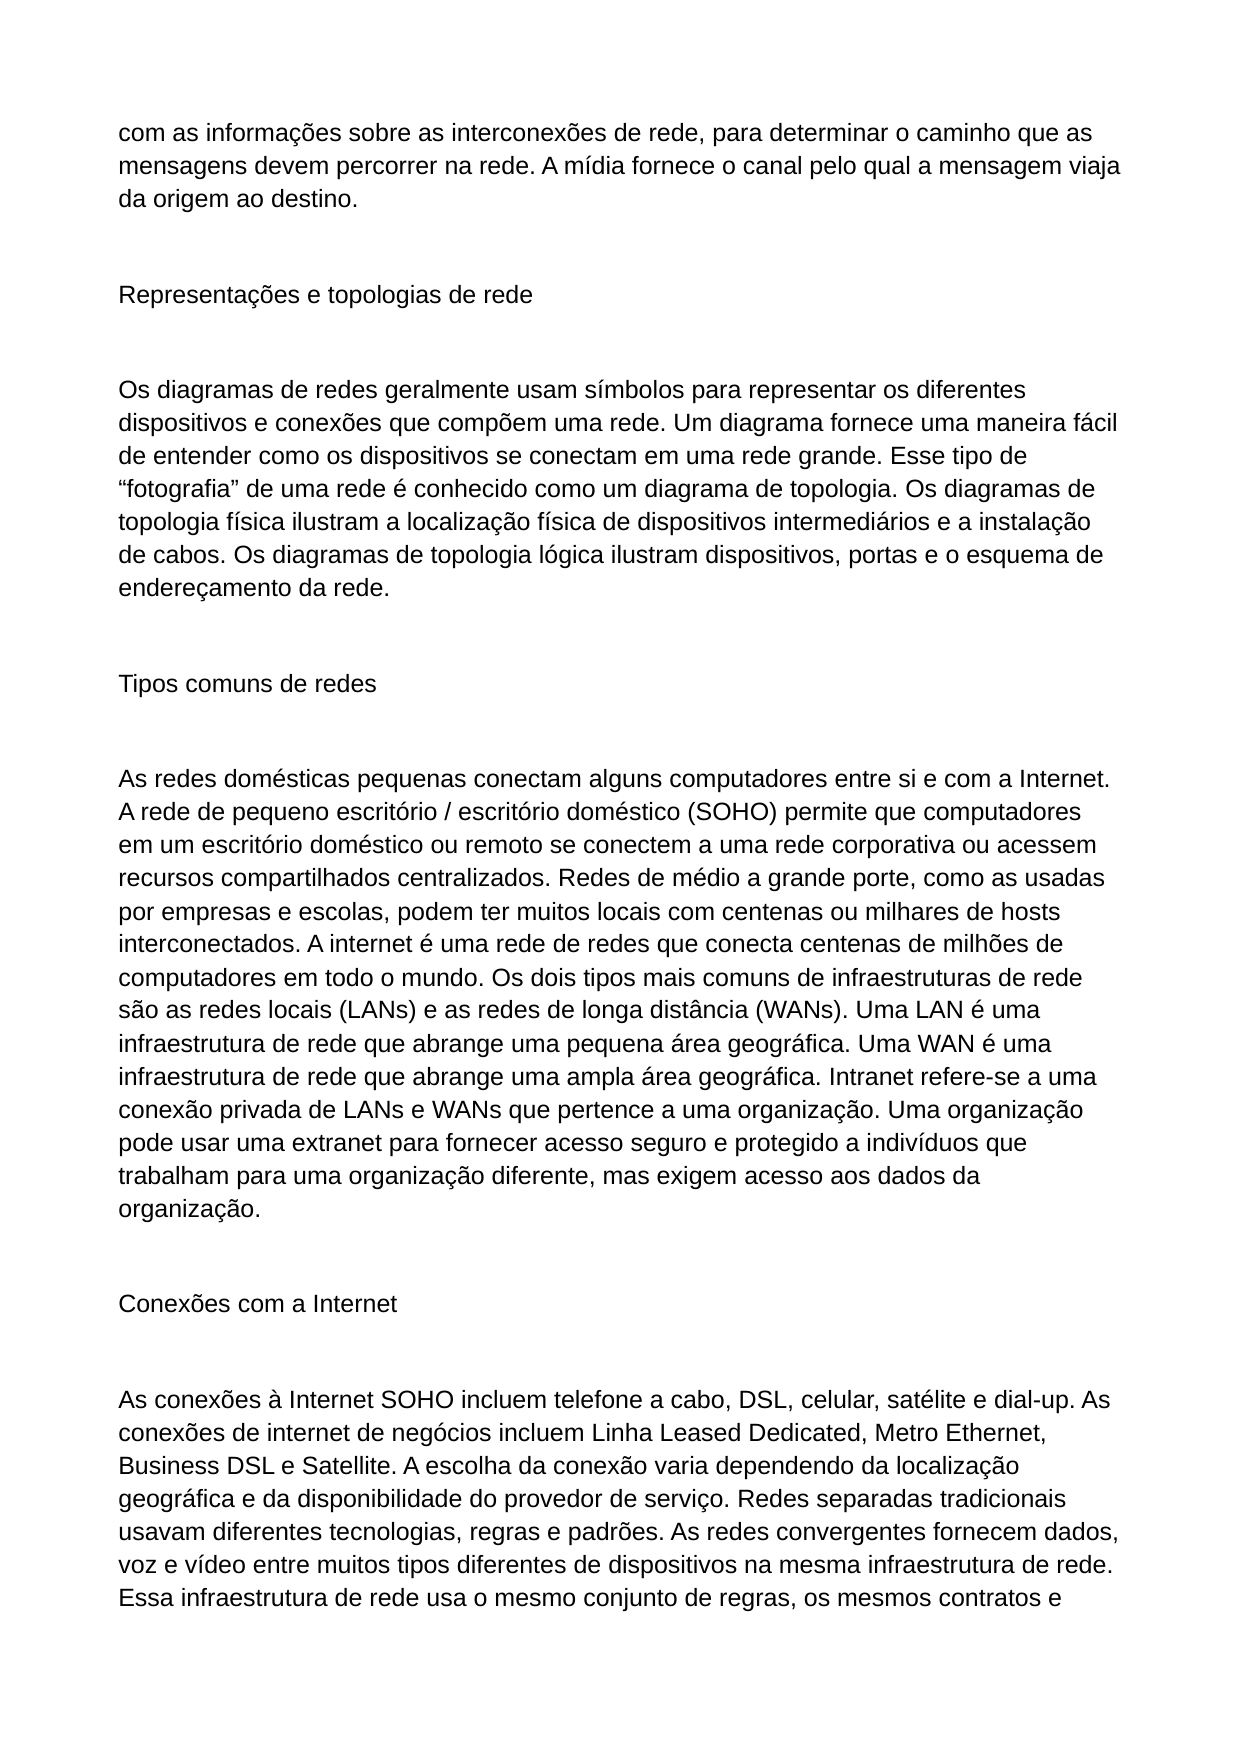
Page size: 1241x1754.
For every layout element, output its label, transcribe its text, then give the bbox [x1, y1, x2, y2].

text Tipos comuns de redes [118, 669, 1122, 698]
text Conexões com a Internet [118, 1289, 1122, 1318]
text com as informações sobre as interconexões de rede, para determinar o caminho que as mensagens devem percorrer na rede. A mídia fornece o canal pelo qual a mensagem viaja da origem ao destino. [118, 118, 1122, 213]
text As redes domésticas pequenas conectam alguns computadores entre si e com a Internet. A rede de pequeno escritório / escritório doméstico (SOHO) permite que computadores em um escritório doméstico ou remoto se conectem a uma rede corporativa ou acessem recursos compartilhados centralizados. Redes de médio a grande porte, como as usadas por empresas e escolas, podem ter muitos locais com centenas ou milhares de hosts interconectados. A internet é uma rede de redes que conecta centenas de milhões de computadores em todo o mundo. Os dois tipos mais comuns de infraestruturas de rede são as redes locais (LANs) e as redes de longa distância (WANs). Uma LAN é uma infraestrutura de rede que abrange uma pequena área geográfica. Uma WAN é uma infraestrutura de rede que abrange uma ampla área geográfica. Intranet refere-se a uma conexão privada de LANs e WANs que pertence a uma organização. Uma organização pode usar uma extranet para fornecer acesso seguro e protegido a indivíduos que trabalham para uma organização diferente, mas exigem acesso aos dados da organização. [118, 764, 1122, 1222]
text Representações e topologias de rede [118, 280, 1122, 308]
text As conexões à Internet SOHO incluem telefone a cabo, DSL, celular, satélite e dial-up. As conexões de internet de negócios incluem Linha Leased Dedicated, Metro Ethernet, Business DSL e Satellite. A escolha da conexão varia dependendo da localização geográfica e da disponibilidade do provedor de serviço. Redes separadas tradicionais usavam diferentes tecnologias, regras e padrões. As redes convergentes fornecem dados, voz e vídeo entre muitos tipos diferentes de dispositivos na mesma infraestrutura de rede. Essa infraestrutura de rede usa o mesmo conjunto de regras, os mesmos contratos e [118, 1385, 1122, 1612]
text Os diagramas de redes geralmente usam símbolos para representar os diferentes dispositivos e conexões que compõem uma rede. Um diagrama fornece uma maneira fácil de entender como os dispositivos se conectam em uma rede grande. Esse tipo de “fotografia” de uma rede é conhecido como um diagrama de topologia. Os diagramas de topologia física ilustram a localização física de dispositivos intermediários e a instalação de cabos. Os diagramas de topologia lógica ilustram dispositivos, portas e o esquema de endereçamento da rede. [118, 375, 1122, 602]
